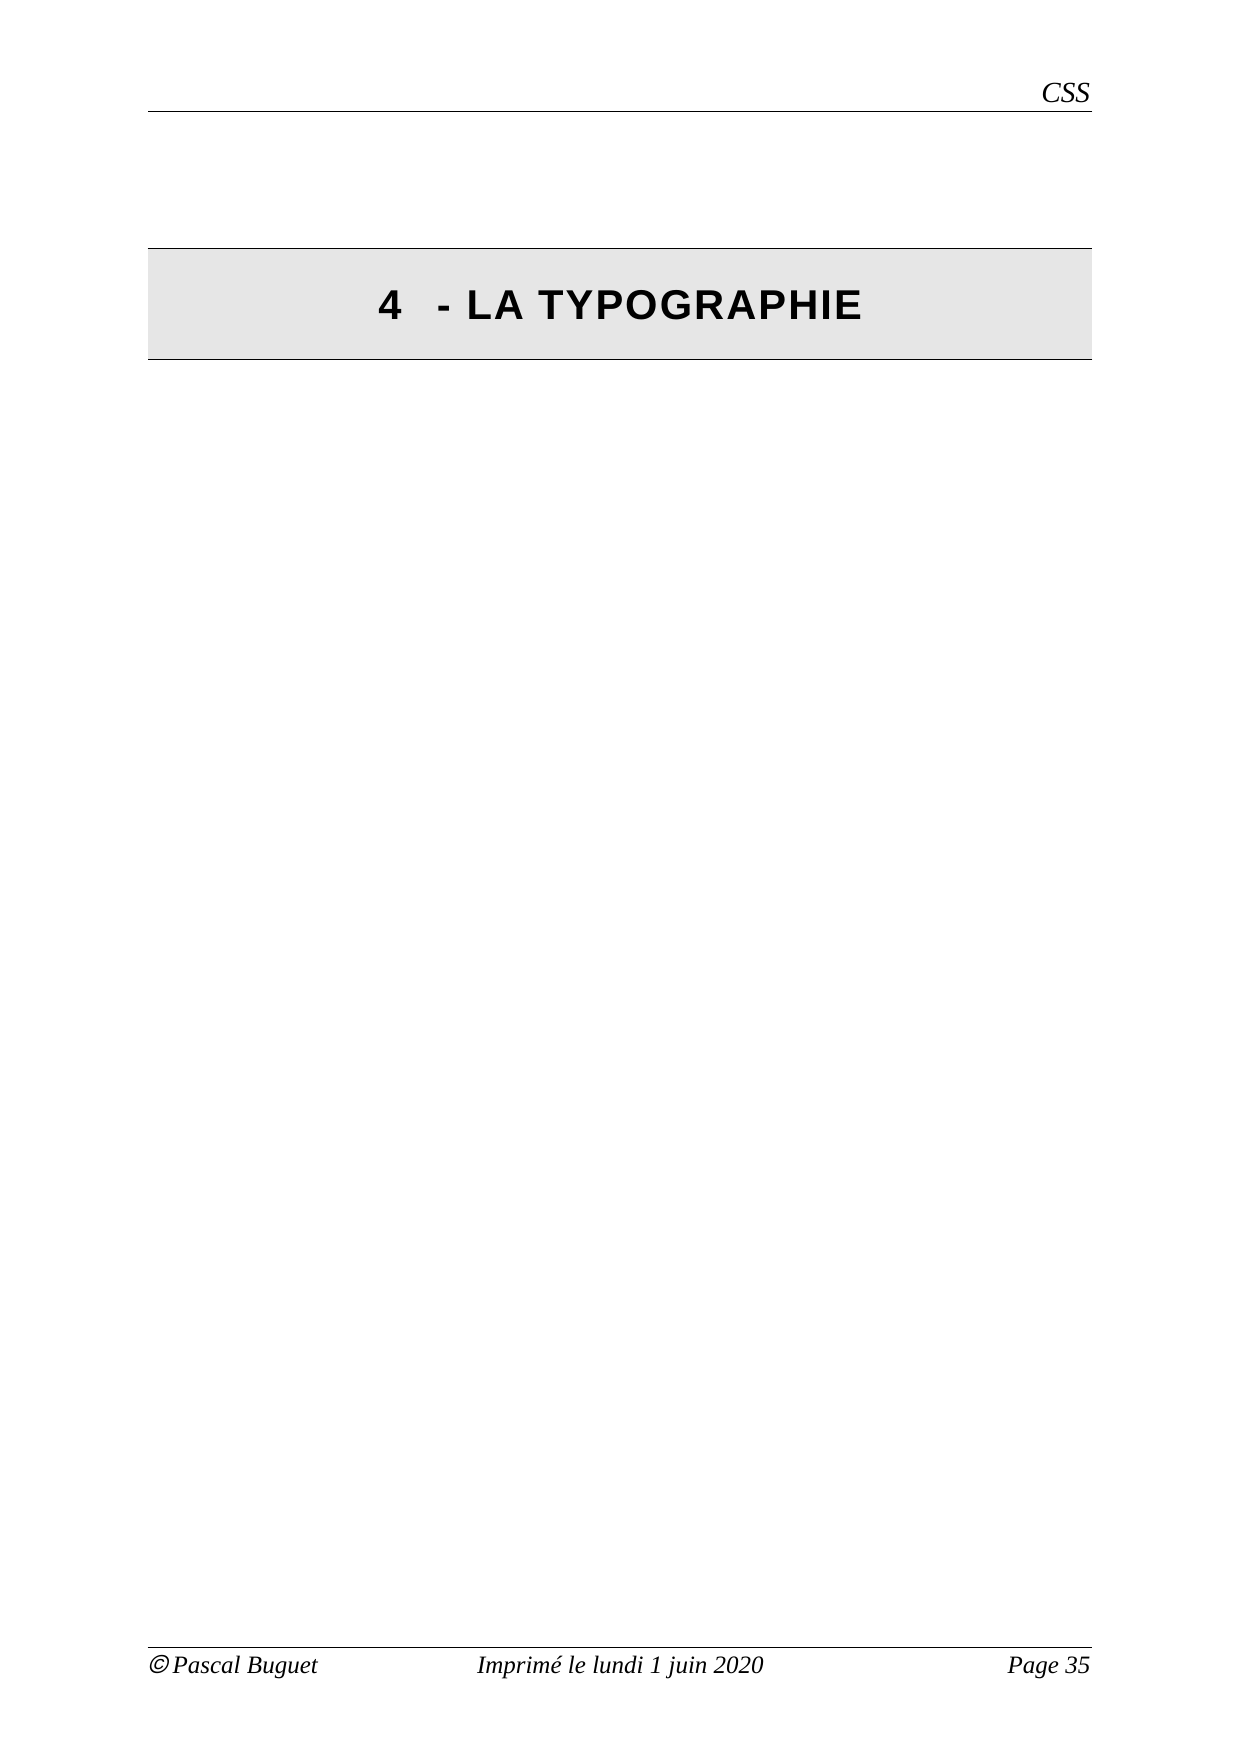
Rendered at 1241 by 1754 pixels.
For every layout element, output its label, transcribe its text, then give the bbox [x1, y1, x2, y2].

subtitle - LA TYPOGRAPHIE [148, 249, 1092, 359]
